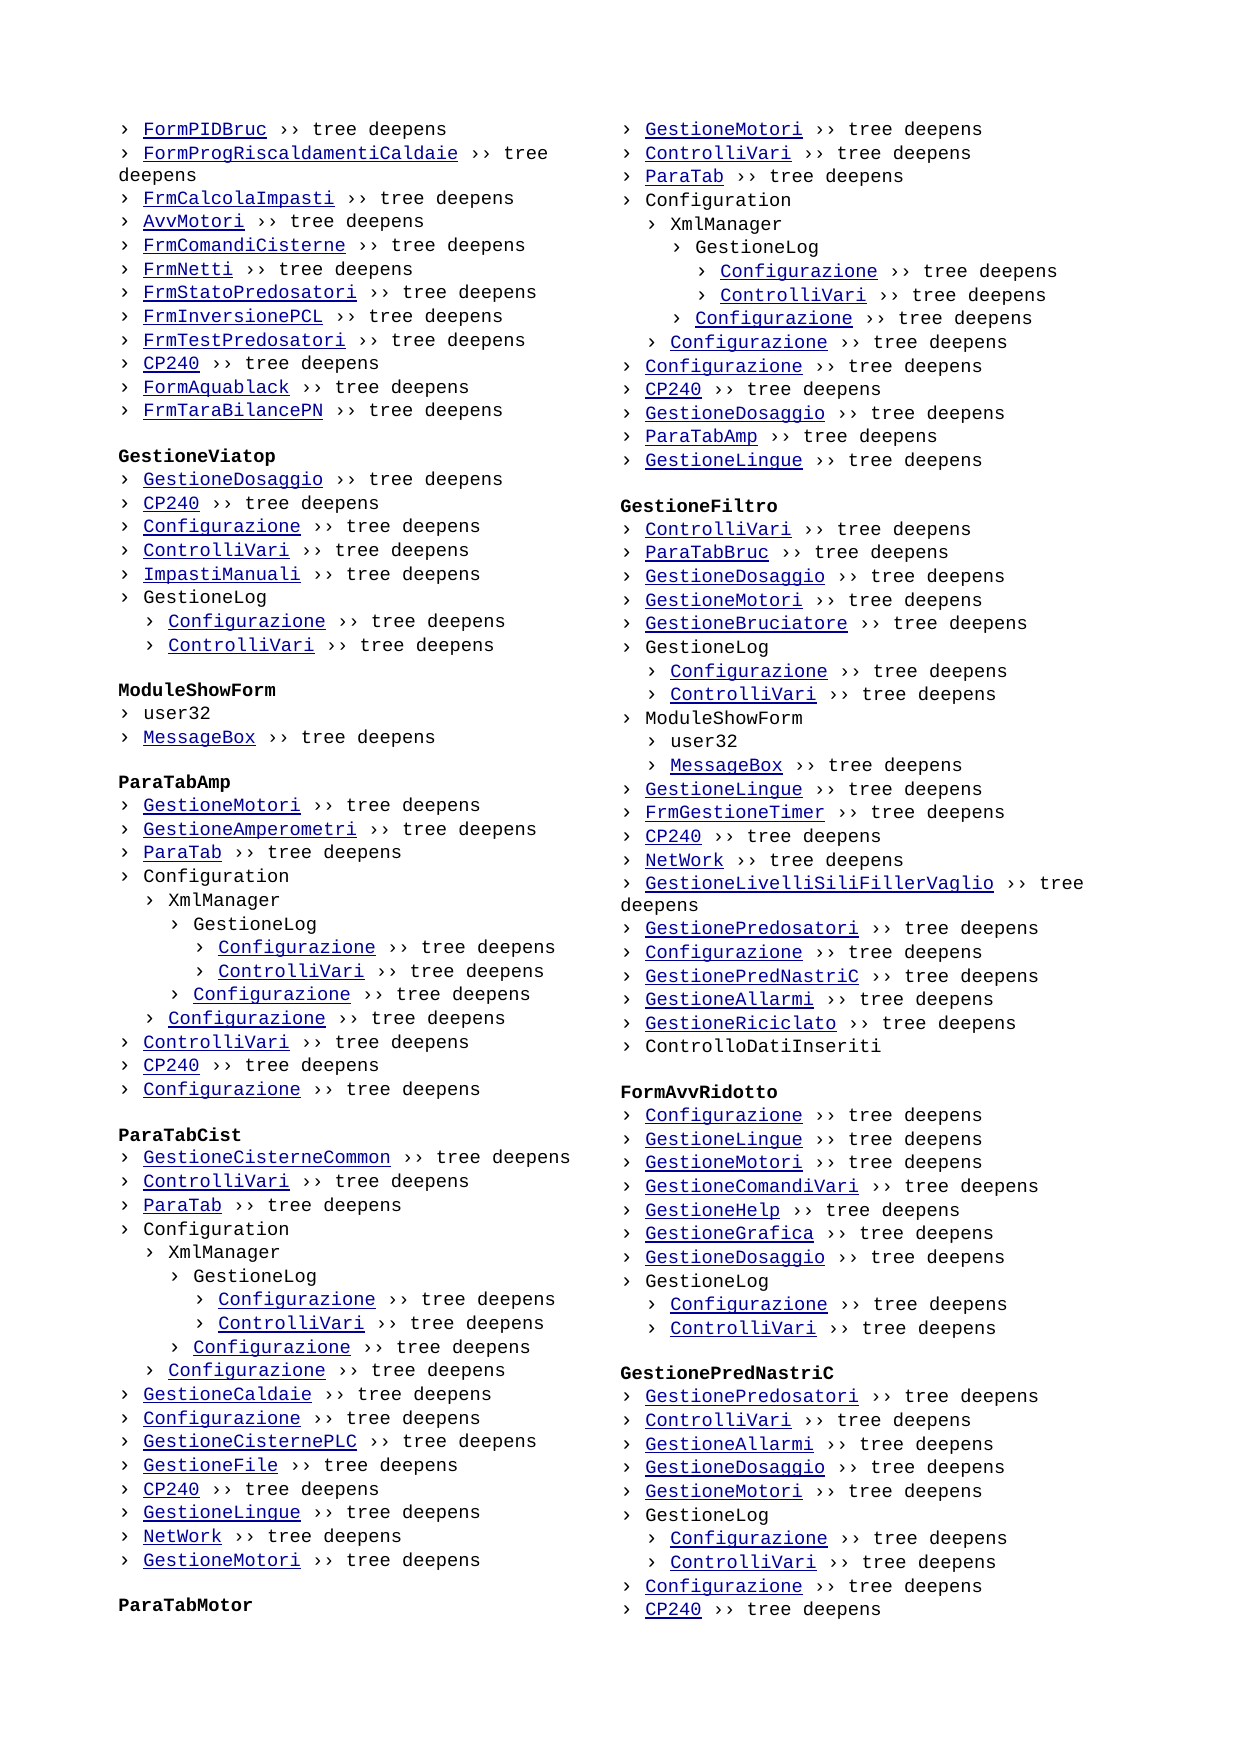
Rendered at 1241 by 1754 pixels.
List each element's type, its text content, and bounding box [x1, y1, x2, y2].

text › ControlliVari ›› tree deepens [118, 539, 620, 563]
text › NetWork ›› tree deepens [620, 849, 1122, 872]
text › Configurazione ›› tree deepens [118, 1007, 620, 1031]
text › XmlManager [620, 213, 1122, 236]
text › FrmCalcolaImpasti ›› tree deepens [118, 187, 620, 210]
text › GestioneDosaggio ›› tree deepens [620, 402, 1122, 426]
text › ModuleShowForm [620, 707, 1122, 731]
text › Configuration [118, 865, 620, 889]
text › ParaTab ›› tree deepens [118, 1194, 620, 1217]
text › NetWork ›› tree deepens [118, 1525, 620, 1548]
text FormAvvRidotto [620, 1083, 1122, 1104]
text › Configurazione ›› tree deepens [118, 1078, 620, 1102]
text › Configurazione ›› tree deepens [118, 1359, 620, 1383]
text › GestioneGrafica ›› tree deepens [620, 1222, 1122, 1246]
text › GestioneLog [620, 636, 1122, 659]
text › Configurazione ›› tree deepens [620, 354, 1122, 378]
text › Configurazione ›› tree deepens [118, 610, 620, 633]
text › FrmInversionePCL ›› tree deepens [118, 305, 620, 328]
text › FormProgRiscaldamentiCaldaie ›› tree deepens [118, 142, 620, 187]
text › AvvMotori ›› tree deepens [118, 210, 620, 234]
text › GestioneDosaggio ›› tree deepens [620, 565, 1122, 589]
text › GestioneHelp ›› tree deepens [620, 1199, 1122, 1222]
text › ParaTabAmp ›› tree deepens [620, 426, 1122, 449]
text › Configuration [620, 189, 1122, 213]
text › CP240 ›› tree deepens [118, 1054, 620, 1078]
text › GestioneMotori ›› tree deepens [118, 794, 620, 818]
text › GestioneLog [620, 1504, 1122, 1527]
text › ControlliVari ›› tree deepens [118, 1312, 620, 1336]
text › GestioneAllarmi ›› tree deepens [620, 988, 1122, 1012]
text › Configurazione ›› tree deepens [118, 983, 620, 1007]
text GestionePredNastriC [620, 1364, 1122, 1385]
text › XmlManager [118, 889, 620, 912]
text › Configurazione ›› tree deepens [118, 1407, 620, 1430]
text › GestioneLog [620, 1269, 1122, 1293]
text ParaTabCist [118, 1125, 620, 1147]
text › Configurazione ›› tree deepens [620, 1527, 1122, 1551]
text › GestioneLog [118, 912, 620, 936]
text GestioneViatop [118, 447, 620, 468]
text › Configurazione ›› tree deepens [620, 1574, 1122, 1598]
text › Configurazione ›› tree deepens [620, 260, 1122, 284]
text › ControlloDatiInseriti [620, 1036, 1122, 1059]
text › GestioneMotori ›› tree deepens [620, 589, 1122, 612]
text › GestionePredNastriC ›› tree deepens [620, 964, 1122, 988]
text › GestioneCisternePLC ›› tree deepens [118, 1430, 620, 1454]
text › GestionePredosatori ›› tree deepens [620, 917, 1122, 941]
text › GestioneLingue ›› tree deepens [620, 449, 1122, 473]
text › ParaTabBruc ›› tree deepens [620, 541, 1122, 565]
text › GestioneMotori ›› tree deepens [620, 1480, 1122, 1504]
text › GestioneBruciatore ›› tree deepens [620, 612, 1122, 636]
text ParaTabAmp [118, 773, 620, 794]
text › FrmComandiCisterne ›› tree deepens [118, 234, 620, 258]
text › GestioneDosaggio ›› tree deepens [118, 468, 620, 492]
text GestioneFiltro [620, 496, 1122, 518]
text › FormPIDBruc ›› tree deepens [118, 118, 620, 142]
text › Configurazione ›› tree deepens [620, 331, 1122, 354]
text › GestioneAllarmi ›› tree deepens [620, 1433, 1122, 1456]
text › ControlliVari ›› tree deepens [620, 142, 1122, 165]
text › GestioneLog [118, 586, 620, 610]
text › FrmStatoPredosatori ›› tree deepens [118, 281, 620, 305]
text ParaTabMotor [118, 1596, 620, 1617]
text › CP240 ›› tree deepens [620, 378, 1122, 402]
text › ParaTab ›› tree deepens [620, 165, 1122, 189]
text › ControlliVari ›› tree deepens [620, 284, 1122, 307]
text › Configurazione ›› tree deepens [118, 936, 620, 960]
text › GestioneMotori ›› tree deepens [620, 1151, 1122, 1175]
text › ImpastiManuali ›› tree deepens [118, 563, 620, 586]
text › FormAquablack ›› tree deepens [118, 376, 620, 399]
text › GestioneLog [118, 1265, 620, 1288]
text › GestioneMotori ›› tree deepens [620, 118, 1122, 142]
text › GestioneLingue ›› tree deepens [620, 778, 1122, 801]
text › GestioneLingue ›› tree deepens [118, 1501, 620, 1525]
text › CP240 ›› tree deepens [620, 1598, 1122, 1622]
text › Configurazione ›› tree deepens [620, 659, 1122, 683]
text › ControlliVari ›› tree deepens [118, 1170, 620, 1194]
text › XmlManager [118, 1241, 620, 1265]
text › GestioneCaldaie ›› tree deepens [118, 1383, 620, 1407]
text › Configurazione ›› tree deepens [118, 515, 620, 539]
text › GestioneAmperometri ›› tree deepens [118, 818, 620, 842]
text › GestioneDosaggio ›› tree deepens [620, 1246, 1122, 1269]
text › Configurazione ›› tree deepens [620, 307, 1122, 331]
text › CP240 ›› tree deepens [118, 492, 620, 515]
text › CP240 ›› tree deepens [118, 352, 620, 376]
text › GestioneLingue ›› tree deepens [620, 1128, 1122, 1151]
text › Configurazione ›› tree deepens [620, 941, 1122, 964]
text › GestionePredosatori ›› tree deepens [620, 1385, 1122, 1409]
text › Configurazione ›› tree deepens [118, 1336, 620, 1359]
text › GestioneComandiVari ›› tree deepens [620, 1175, 1122, 1199]
text › Configurazione ›› tree deepens [118, 1288, 620, 1312]
text ModuleShowForm [118, 681, 620, 702]
text › GestioneDosaggio ›› tree deepens [620, 1456, 1122, 1480]
text › GestioneMotori ›› tree deepens [118, 1548, 620, 1572]
text › user32 [118, 702, 620, 726]
text › ControlliVari ›› tree deepens [620, 683, 1122, 707]
text › ControlliVari ›› tree deepens [620, 1551, 1122, 1574]
text › Configurazione ›› tree deepens [620, 1293, 1122, 1317]
text › GestioneRiciclato ›› tree deepens [620, 1012, 1122, 1036]
text › FrmGestioneTimer ›› tree deepens [620, 801, 1122, 825]
text › Configuration [118, 1217, 620, 1241]
text › ControlliVari ›› tree deepens [118, 960, 620, 983]
text › GestioneLivelliSiliFillerVaglio ›› tree deepens [620, 872, 1122, 917]
text › FrmTaraBilancePN ›› tree deepens [118, 399, 620, 423]
text › user32 [620, 731, 1122, 754]
text › FrmTestPredosatori ›› tree deepens [118, 328, 620, 352]
text › ControlliVari ›› tree deepens [118, 633, 620, 657]
text › GestioneFile ›› tree deepens [118, 1454, 620, 1478]
text › FrmNetti ›› tree deepens [118, 258, 620, 281]
text › MessageBox ›› tree deepens [620, 754, 1122, 778]
text › ParaTab ›› tree deepens [118, 842, 620, 865]
text › CP240 ›› tree deepens [620, 825, 1122, 849]
text › ControlliVari ›› tree deepens [118, 1031, 620, 1054]
text › MessageBox ›› tree deepens [118, 726, 620, 749]
text › ControlliVari ›› tree deepens [620, 1409, 1122, 1433]
text › Configurazione ›› tree deepens [620, 1104, 1122, 1128]
text › GestioneCisterneCommon ›› tree deepens [118, 1147, 620, 1170]
text › ControlliVari ›› tree deepens [620, 518, 1122, 541]
text › ControlliVari ›› tree deepens [620, 1317, 1122, 1341]
text › CP240 ›› tree deepens [118, 1478, 620, 1501]
text › GestioneLog [620, 236, 1122, 260]
